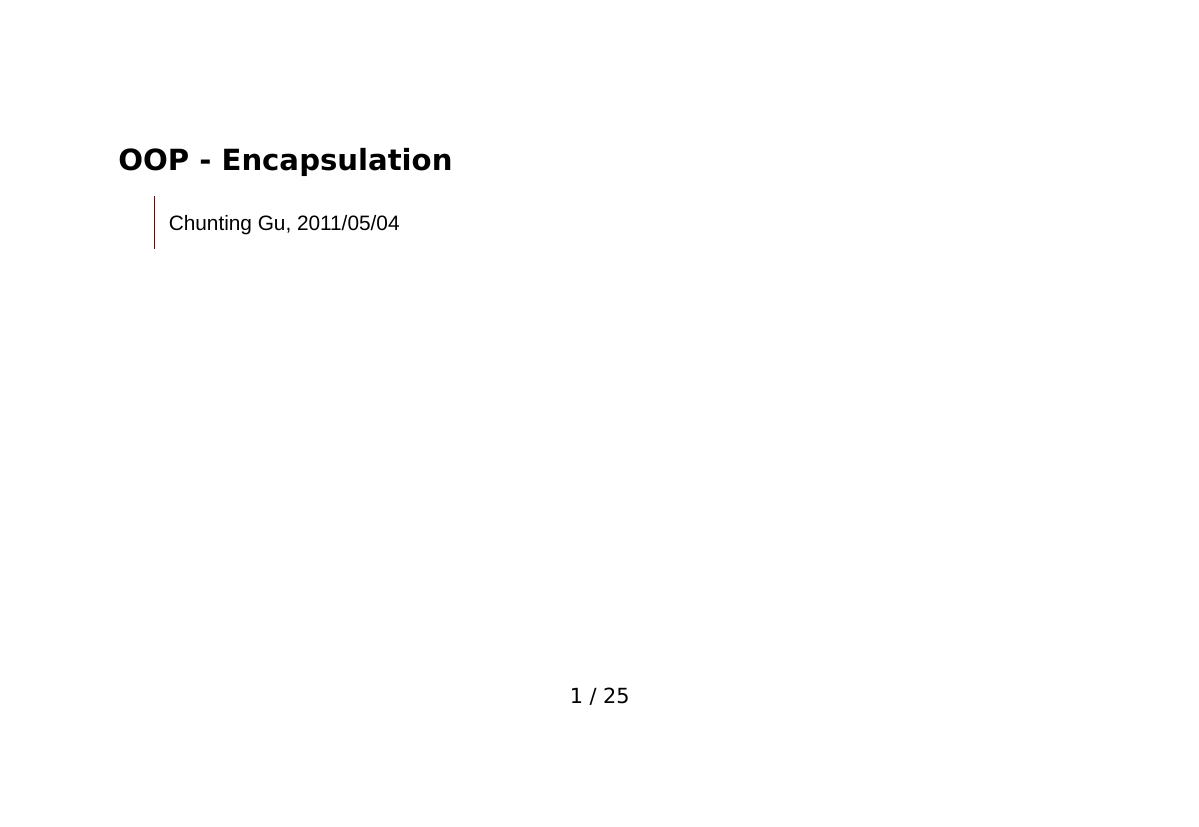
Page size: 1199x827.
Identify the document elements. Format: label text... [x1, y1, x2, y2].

title OOP - Encapsulation [118, 143, 1081, 177]
text Chunting Gu, 2011/05/04 [155, 196, 1081, 249]
